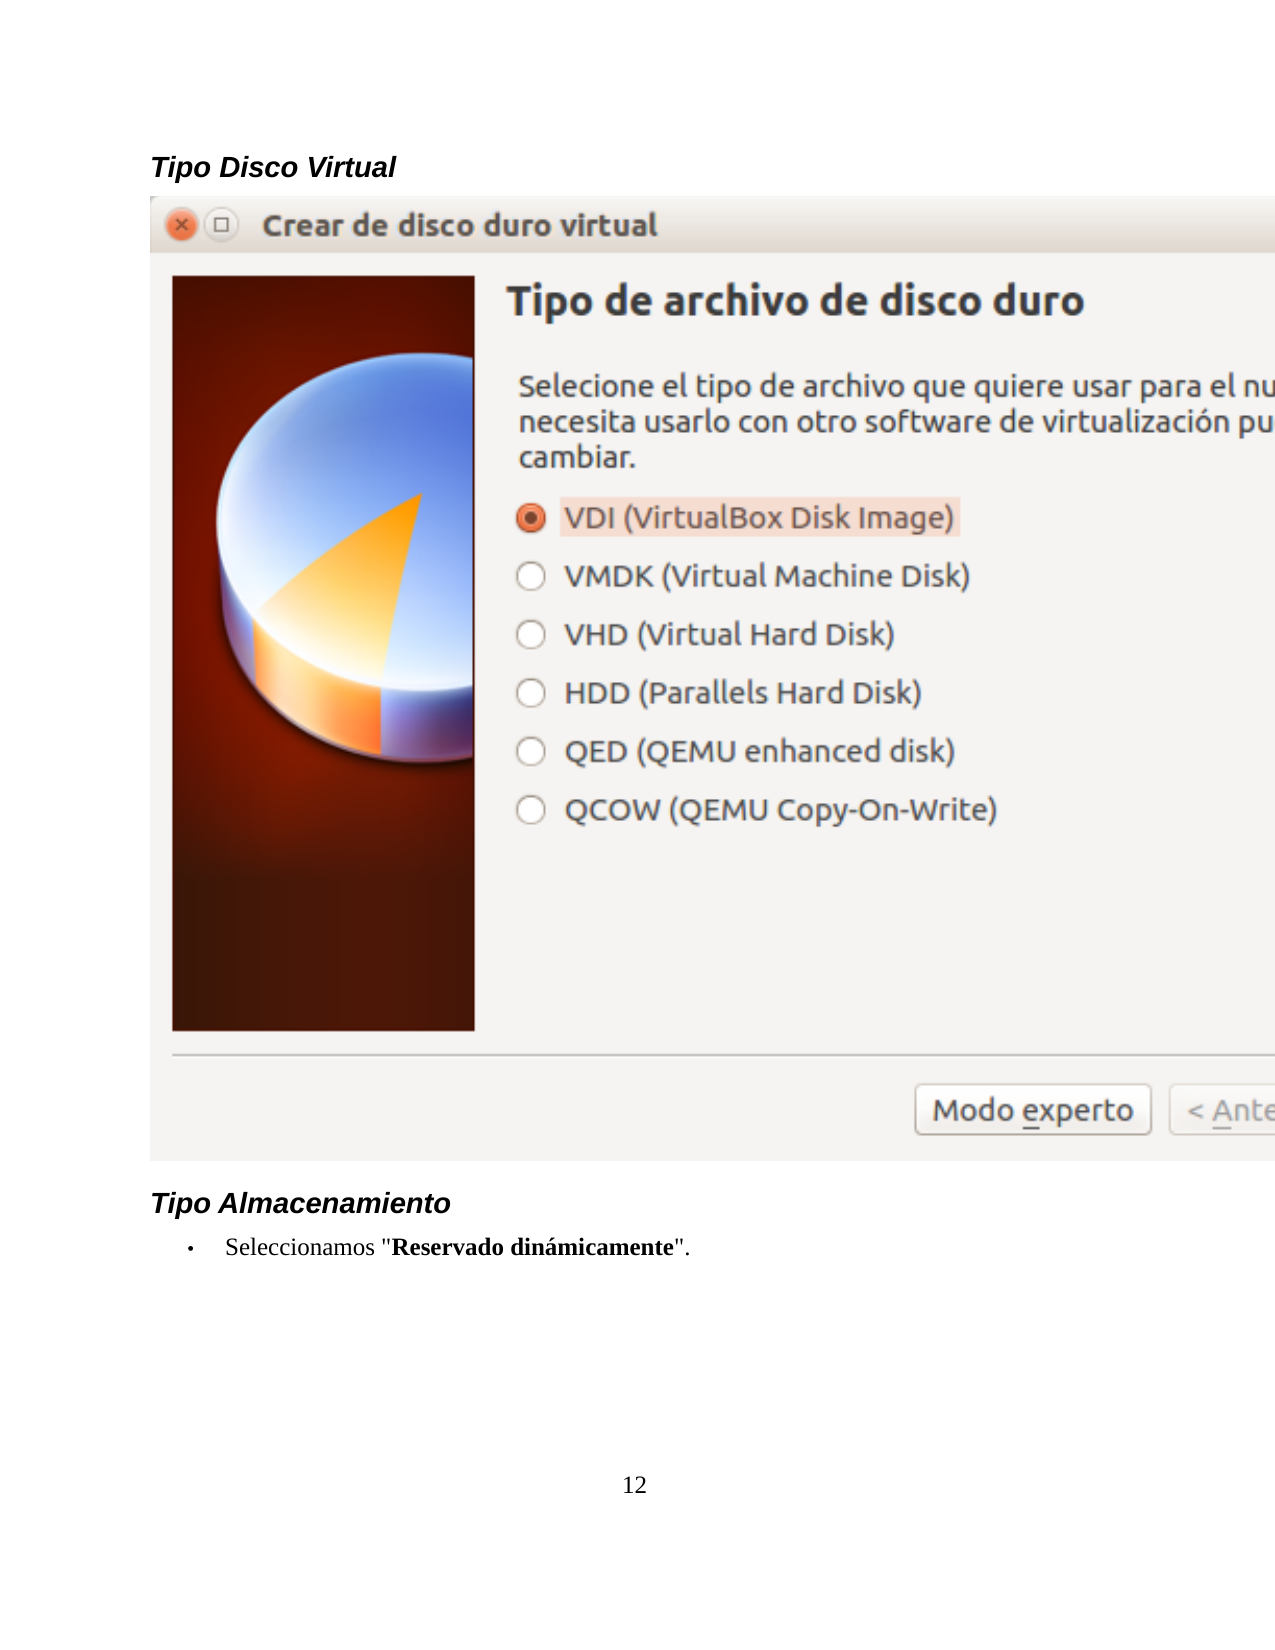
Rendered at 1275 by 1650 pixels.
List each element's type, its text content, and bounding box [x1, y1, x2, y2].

picture [150, 196, 1275, 1161]
subtitle Tipo Disco Virtual [150, 150, 1125, 183]
list Seleccionamos "Reservado dinámicamente". [187, 1232, 1125, 1260]
subtitle Tipo Almacenamiento [150, 1186, 1125, 1219]
